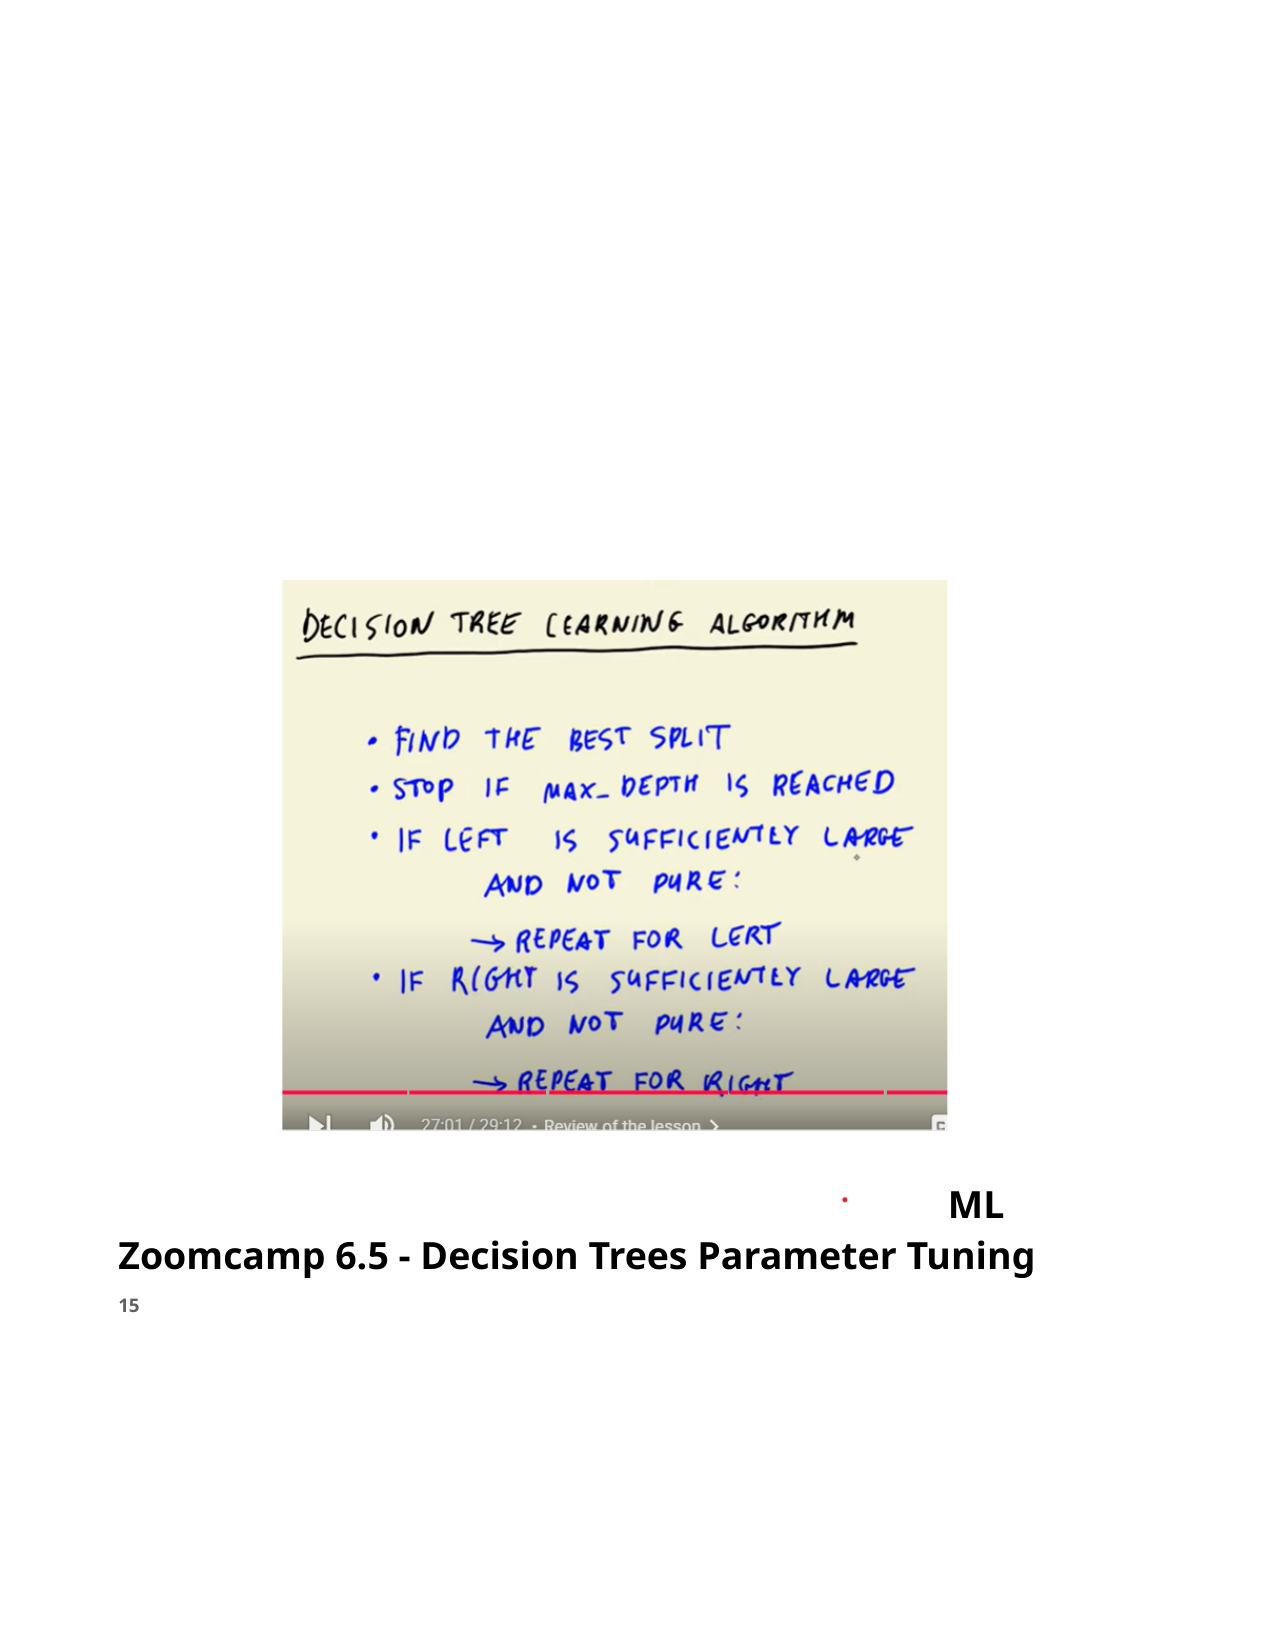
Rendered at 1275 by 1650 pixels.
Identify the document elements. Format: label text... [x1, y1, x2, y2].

text 15 [118, 1293, 1157, 1318]
subtitle ML Zoomcamp 6.5 - Decision Trees Parameter Tuning [118, 1178, 1157, 1280]
picture [282, 580, 948, 1204]
